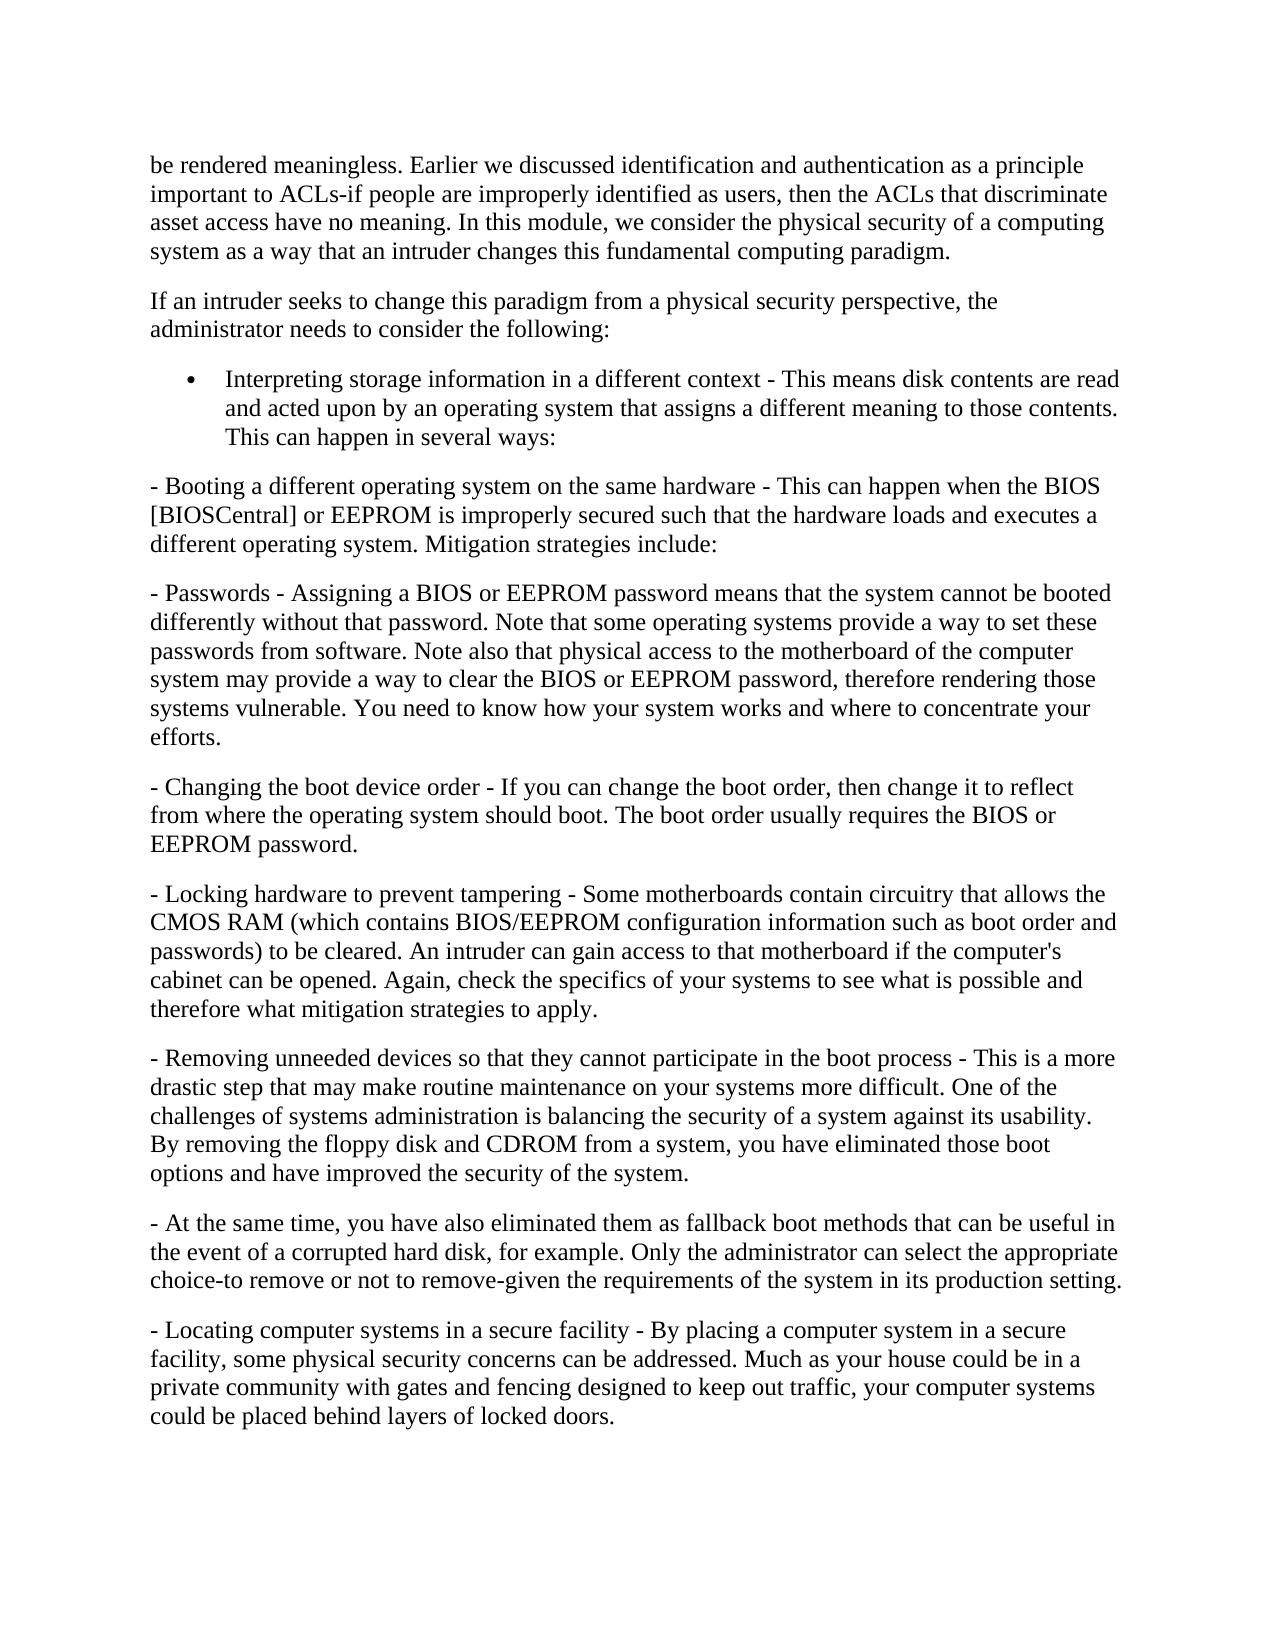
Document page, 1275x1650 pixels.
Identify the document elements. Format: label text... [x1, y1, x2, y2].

text - Booting a different operating system on the same hardware - This can happen when the BIOS [BIOSCentral] or EEPROM is improperly secured such that the hardware loads and executes a different operating system. Mitigation strategies include: [150, 471, 1125, 557]
text - Passwords - Assigning a BIOS or EEPROM password means that the system cannot be booted differently without that password. Note that some operating systems provide a way to set these passwords from software. Note also that physical access to the motherboard of the computer system may provide a way to clear the BIOS or EEPROM password, therefore rendering those systems vulnerable. You need to know how your system works and where to concentrate your efforts. [150, 578, 1125, 751]
text - Locating computer systems in a secure facility - By placing a computer system in a secure facility, some physical security concerns can be addressed. Much as your house could be in a private community with gates and fencing designed to keep out traffic, your computer systems could be placed behind layers of locked doors. [150, 1315, 1125, 1430]
list Interpreting storage information in a different context - This means disk contents are read and acted upon by an operating system that assigns a different meaning to those contents. This can happen in several ways: [187, 364, 1125, 450]
text - Locking hardware to prevent tampering - Some motherboards contain circuitry that allows the CMOS RAM (which contains BIOS/EEPROM configuration information such as boot order and passwords) to be cleared. An intruder can gain access to that motherboard if the computer's cabinet can be opened. Again, check the specifics of your systems to see what is possible and therefore what mitigation strategies to apply. [150, 879, 1125, 1022]
text - At the same time, you have also eliminated them as fallback boot methods that can be useful in the event of a corrupted hard disk, for example. Only the administrator can select the appropriate choice-to remove or not to remove-given the requirements of the system in its production setting. [150, 1208, 1125, 1294]
text be rendered meaningless. Earlier we discussed identification and authentication as a principle important to ACLs-if people are improperly identified as users, then the ACLs that discriminate asset access have no meaning. In this module, we consider the physical security of a computing system as a way that an intruder changes this fundamental computing paradigm. [150, 150, 1125, 265]
text - Changing the boot device order - If you can change the boot order, then change it to reflect from where the operating system should boot. The boot order usually requires the BIOS or EEPROM password. [150, 772, 1125, 858]
text - Removing unneeded devices so that they cannot participate in the boot process - This is a more drastic step that may make routine maintenance on your systems more difficult. One of the challenges of systems administration is balancing the security of a system against its usability. By removing the floppy disk and CDROM from a system, you have eliminated those boot options and have improved the security of the system. [150, 1043, 1125, 1187]
text If an intruder seeks to change this paradigm from a physical security perspective, the administrator needs to consider the following: [150, 286, 1125, 343]
